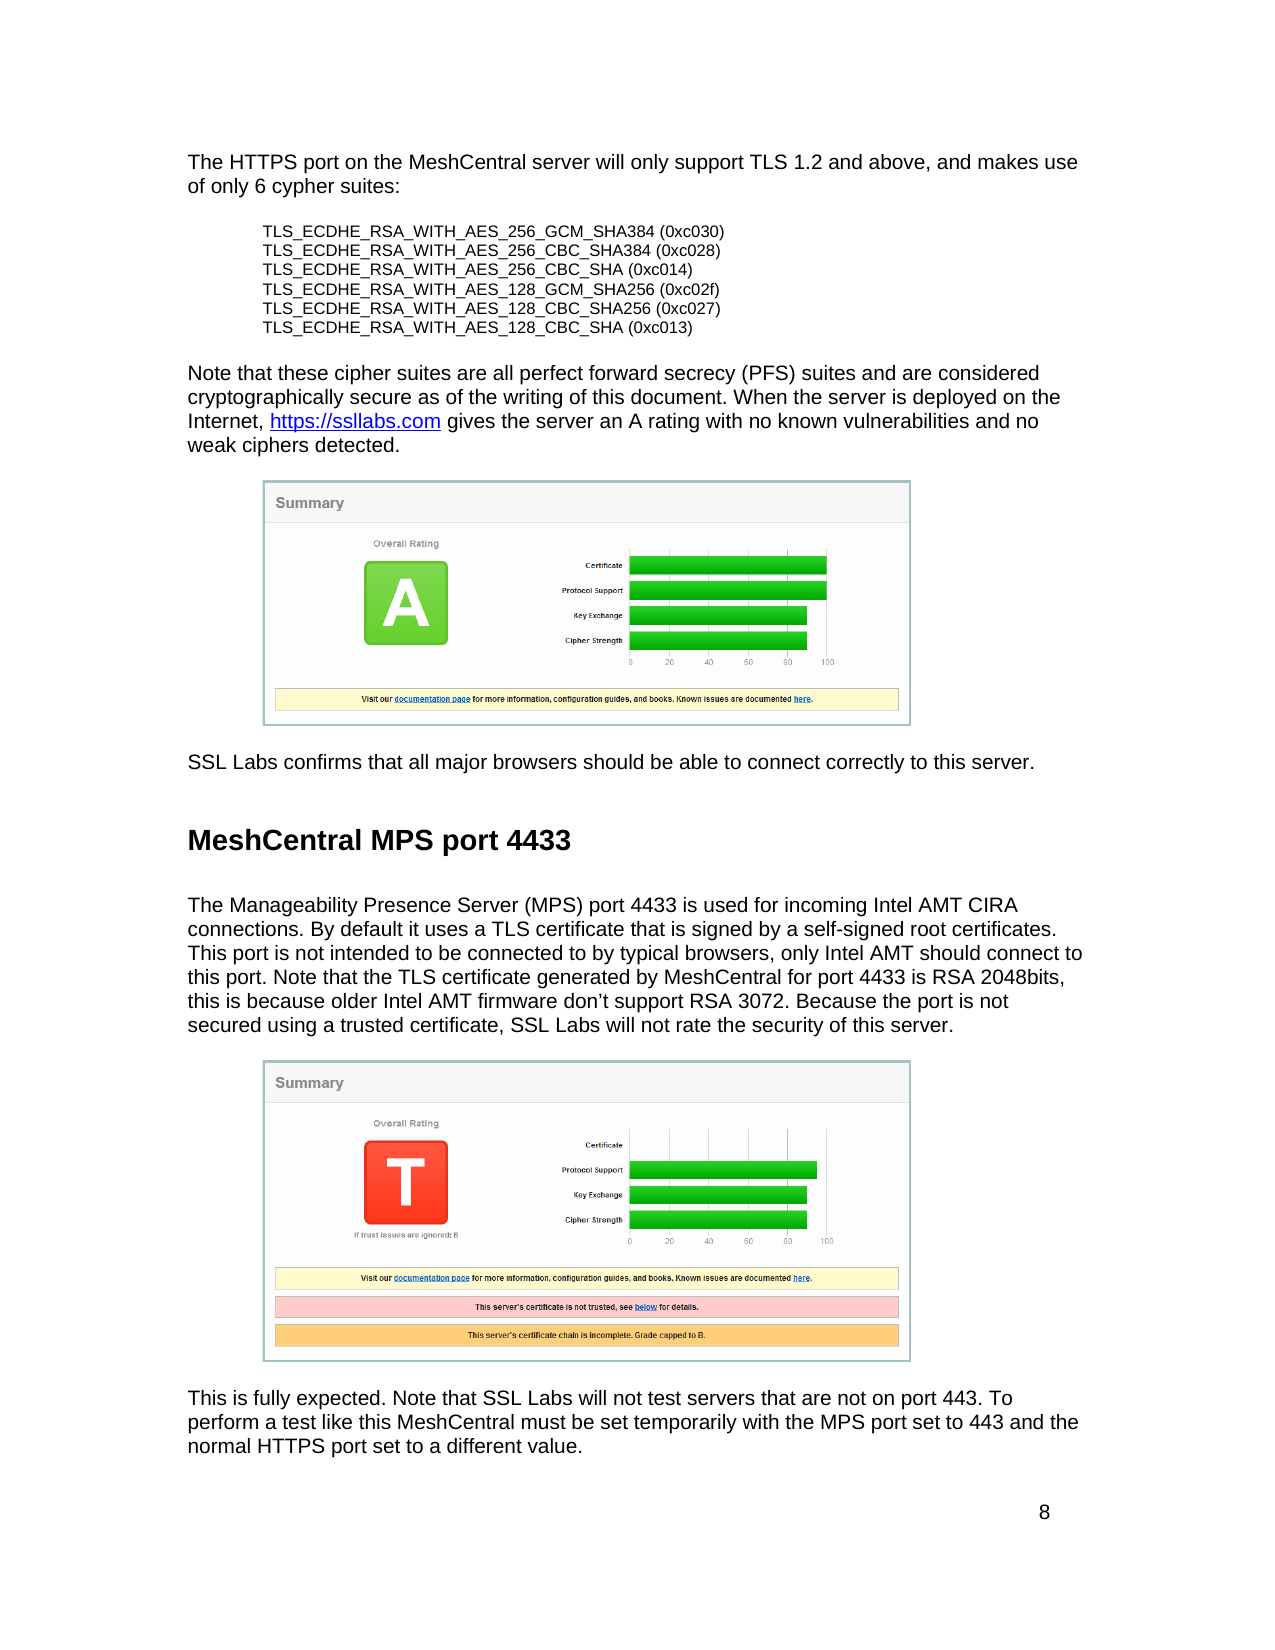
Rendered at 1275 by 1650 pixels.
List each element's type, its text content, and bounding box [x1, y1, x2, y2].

text TLS_ECDHE_RSA_WITH_AES_256_CBC_SHA384 (0xc028) [262, 241, 1087, 260]
text TLS_ECDHE_RSA_WITH_AES_256_CBC_SHA (0xc014) [262, 260, 1087, 279]
text TLS_ECDHE_RSA_WITH_AES_128_CBC_SHA256 (0xc027) [262, 298, 1087, 318]
subtitle MeshCentral MPS port 4433 [187, 823, 1087, 856]
text TLS_ECDHE_RSA_WITH_AES_128_GCM_SHA256 (0xc02f) [262, 279, 1087, 298]
text The Manageability Presence Server (MPS) port 4433 is used for incoming Intel AMT CIRA connections. By default it uses a TLS certificate that is signed by a self-signed root certificates. This port is not intended to be connected to by typical browsers, only Intel AMT should connect to this port. Note that the TLS certificate generated by MeshCentral for port 4433 is RSA 2048bits, this is because older Intel AMT firmware don’t support RSA 3072. Because the port is not secured using a trusted certificate, SSL Labs will not rate the security of this server. [187, 893, 1087, 1037]
text TLS_ECDHE_RSA_WITH_AES_128_CBC_SHA (0xc013) [262, 318, 1087, 337]
text SSL Labs confirms that all major browsers should be able to connect correctly to this server. [187, 750, 1087, 774]
text Note that these cipher suites are all perfect forward secrecy (PFS) suites and are considered cryptographically secure as of the writing of this document. When the server is deployed on the Internet, https://ssllabs.com gives the server an A rating with no known vulnerabilities and no weak ciphers detected. [187, 361, 1087, 457]
text TLS_ECDHE_RSA_WITH_AES_256_GCM_SHA384 (0xc030) [262, 222, 1087, 241]
text The HTTPS port on the MeshCentral server will only support TLS 1.2 and above, and makes use of only 6 cypher suites: [187, 150, 1087, 198]
text This is fully expected. Note that SSL Labs will not test servers that are not on port 443. To perform a test like this MeshCentral must be set temporarily with the MPS port set to 443 and the normal HTTPS port set to a different value. [187, 1386, 1087, 1458]
